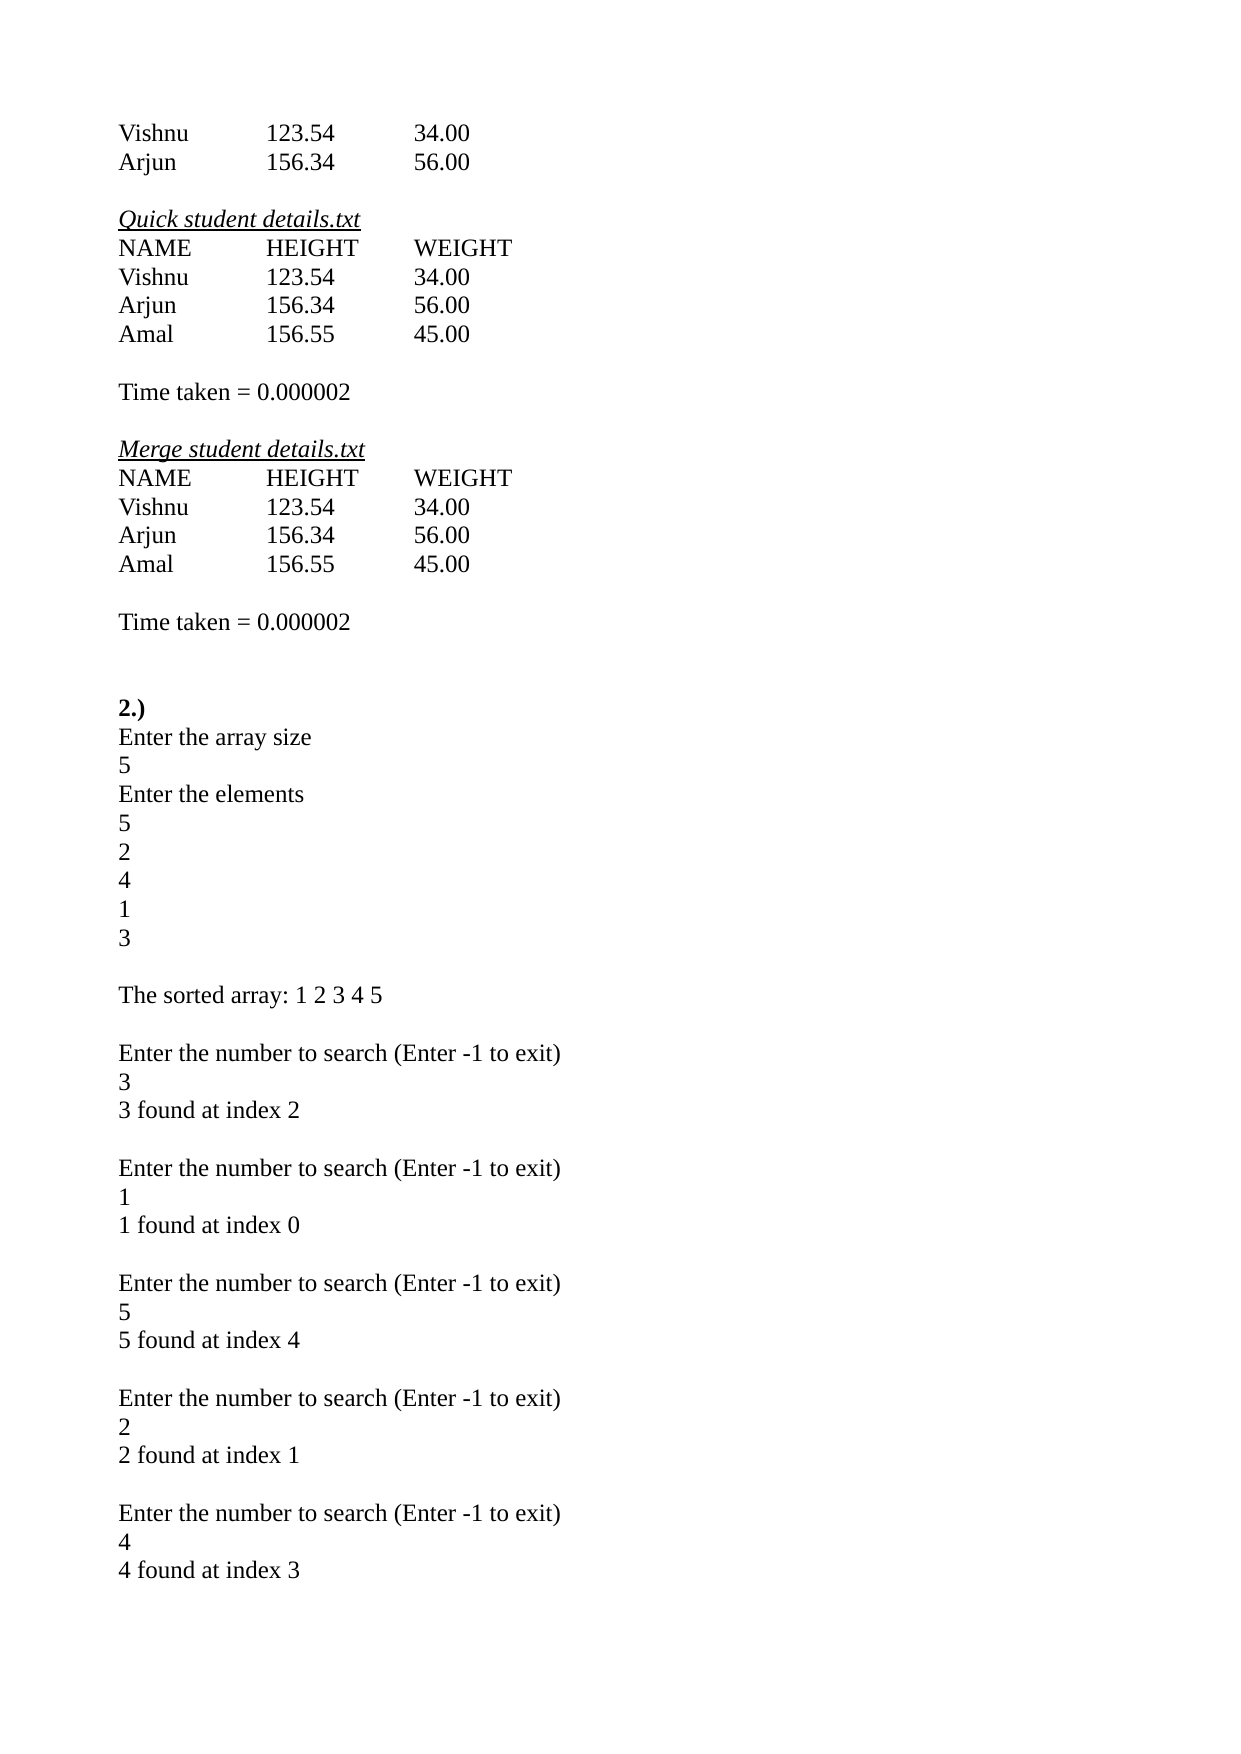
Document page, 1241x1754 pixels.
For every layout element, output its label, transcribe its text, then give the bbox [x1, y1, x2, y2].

text 2 [118, 837, 1122, 866]
text Vishnu 123.54 34.00 [118, 118, 1122, 147]
text 4 [118, 1527, 1122, 1556]
text Merge student details.txt [118, 434, 1122, 463]
text 5 [118, 808, 1122, 837]
text 4 found at index 3 [118, 1556, 1122, 1584]
text Enter the array size [118, 722, 1122, 751]
text NAME HEIGHT WEIGHT [118, 463, 1122, 492]
text Time taken = 0.000002 [118, 607, 1122, 636]
text 5 found at index 4 [118, 1326, 1122, 1354]
text The sorted array: 1 2 3 4 5 [118, 981, 1122, 1009]
text Enter the number to search (Enter -1 to exit) [118, 1268, 1122, 1297]
text 3 [118, 1067, 1122, 1096]
text 1 [118, 1182, 1122, 1211]
text 5 [118, 751, 1122, 779]
text Enter the number to search (Enter -1 to exit) [118, 1383, 1122, 1412]
text 2.) [118, 693, 1122, 722]
text Enter the elements [118, 779, 1122, 808]
text 2 [118, 1412, 1122, 1441]
text 2 found at index 1 [118, 1441, 1122, 1469]
text Time taken = 0.000002 [118, 377, 1122, 406]
text Enter the number to search (Enter -1 to exit) [118, 1498, 1122, 1527]
text Enter the number to search (Enter -1 to exit) [118, 1153, 1122, 1182]
text Quick student details.txt [118, 204, 1122, 233]
text Vishnu 123.54 34.00 [118, 492, 1122, 521]
text Amal 156.55 45.00 [118, 549, 1122, 578]
text Amal 156.55 45.00 [118, 319, 1122, 348]
text 3 found at index 2 [118, 1096, 1122, 1124]
text NAME HEIGHT WEIGHT [118, 233, 1122, 262]
text 5 [118, 1297, 1122, 1326]
text Arjun 156.34 56.00 [118, 291, 1122, 319]
text 3 [118, 923, 1122, 952]
text 4 [118, 866, 1122, 894]
text Enter the number to search (Enter -1 to exit) [118, 1038, 1122, 1067]
text Arjun 156.34 56.00 [118, 521, 1122, 549]
text 1 [118, 894, 1122, 923]
text 1 found at index 0 [118, 1211, 1122, 1239]
text Arjun 156.34 56.00 [118, 147, 1122, 176]
text Vishnu 123.54 34.00 [118, 262, 1122, 291]
